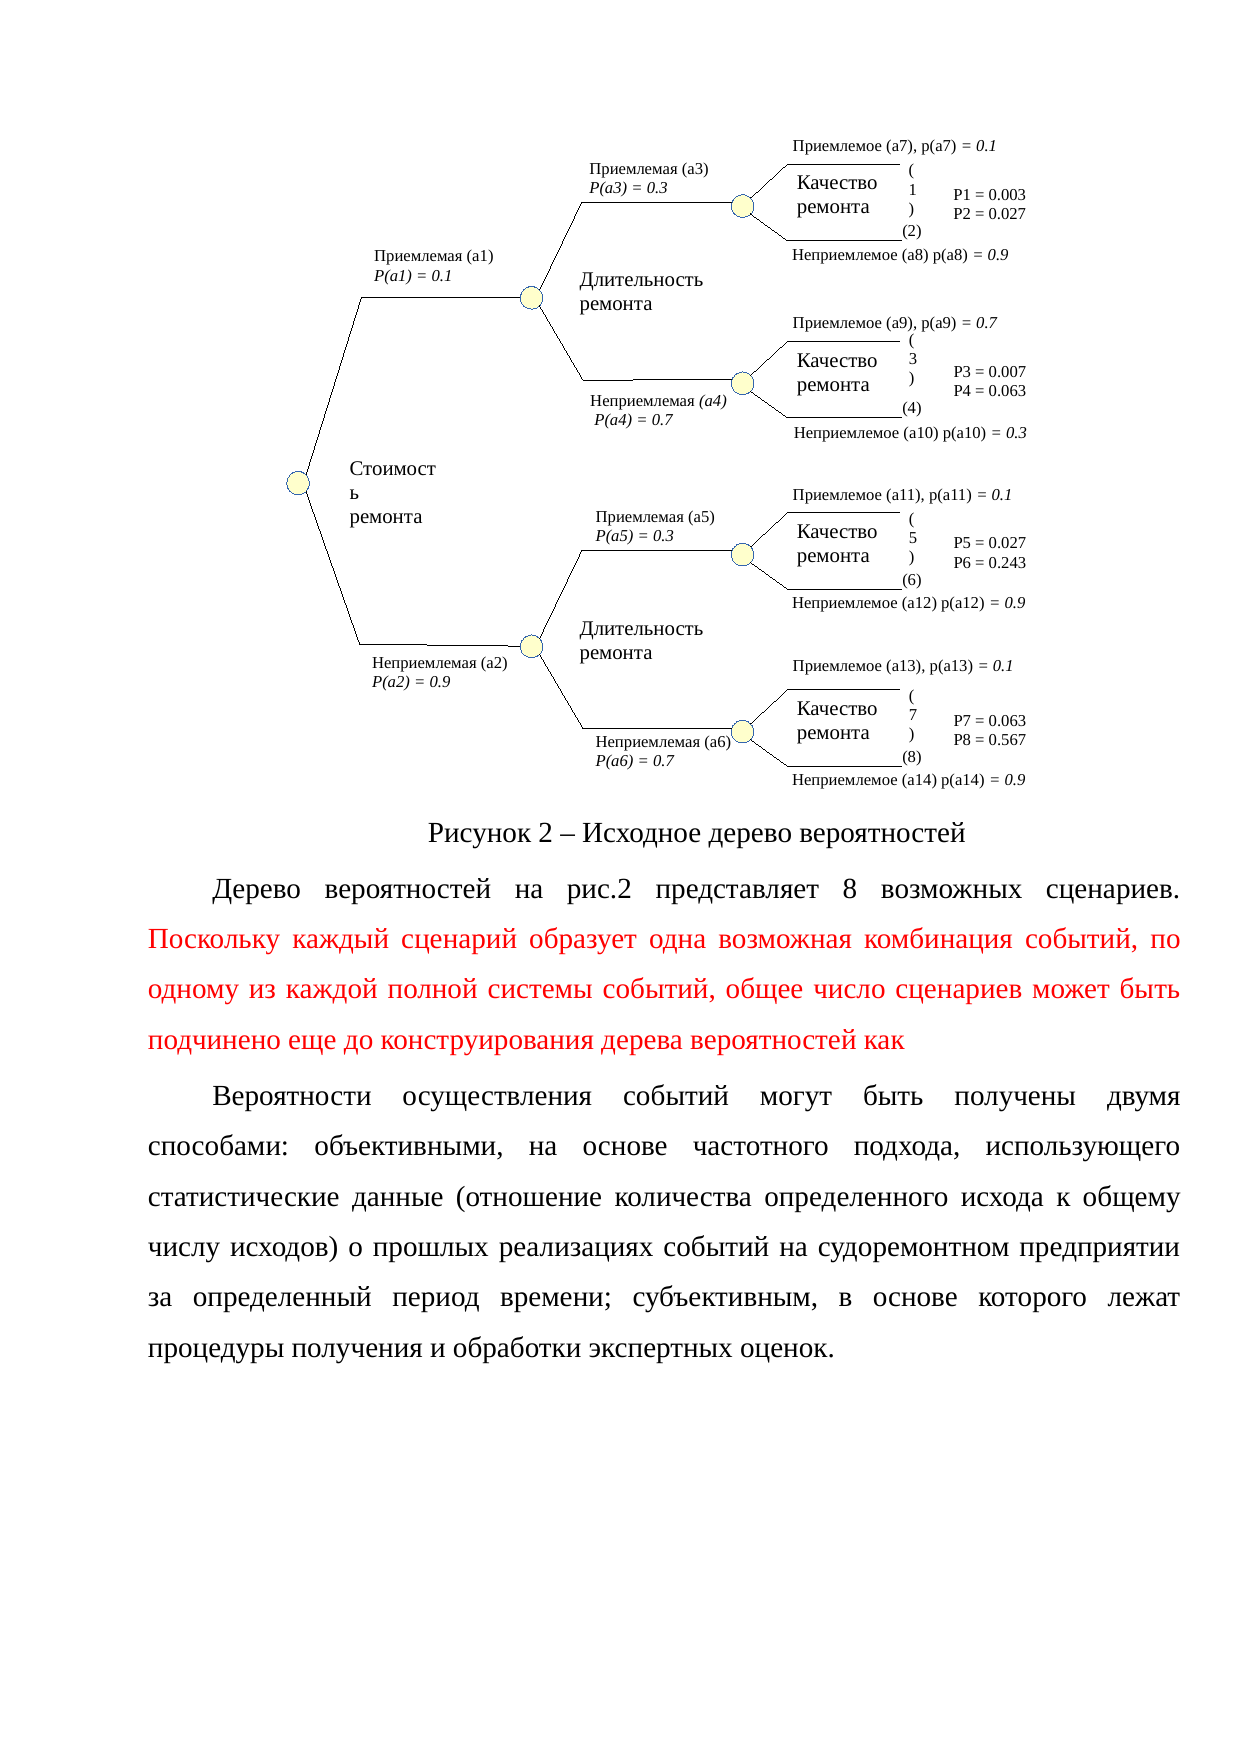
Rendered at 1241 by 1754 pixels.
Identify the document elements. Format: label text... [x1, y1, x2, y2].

text Рисунок 2 – Исходное дерево вероятностей [148, 118, 1181, 848]
text Вероятности осуществления событий могут быть получены двумя способами: объективными, на основе частотного подхода, использующего статистические данные (отношение количества определенного исхода к общему числу исходов) о прошлых реализациях событий на судоремонтном предприятии за определенный период времени; субъективным, в основе которого лежат процедуры получения и обработки экспертных оценок. [148, 1078, 1181, 1363]
text Дерево вероятностей на рис.2 представляет 8 возможных сценариев. Поскольку каждый сценарий образует одна возможная комбинация событий, по одному из каждой полной системы событий, общее число сценариев может быть подчинено еще до конструирования дерева вероятностей как [148, 871, 1181, 1055]
